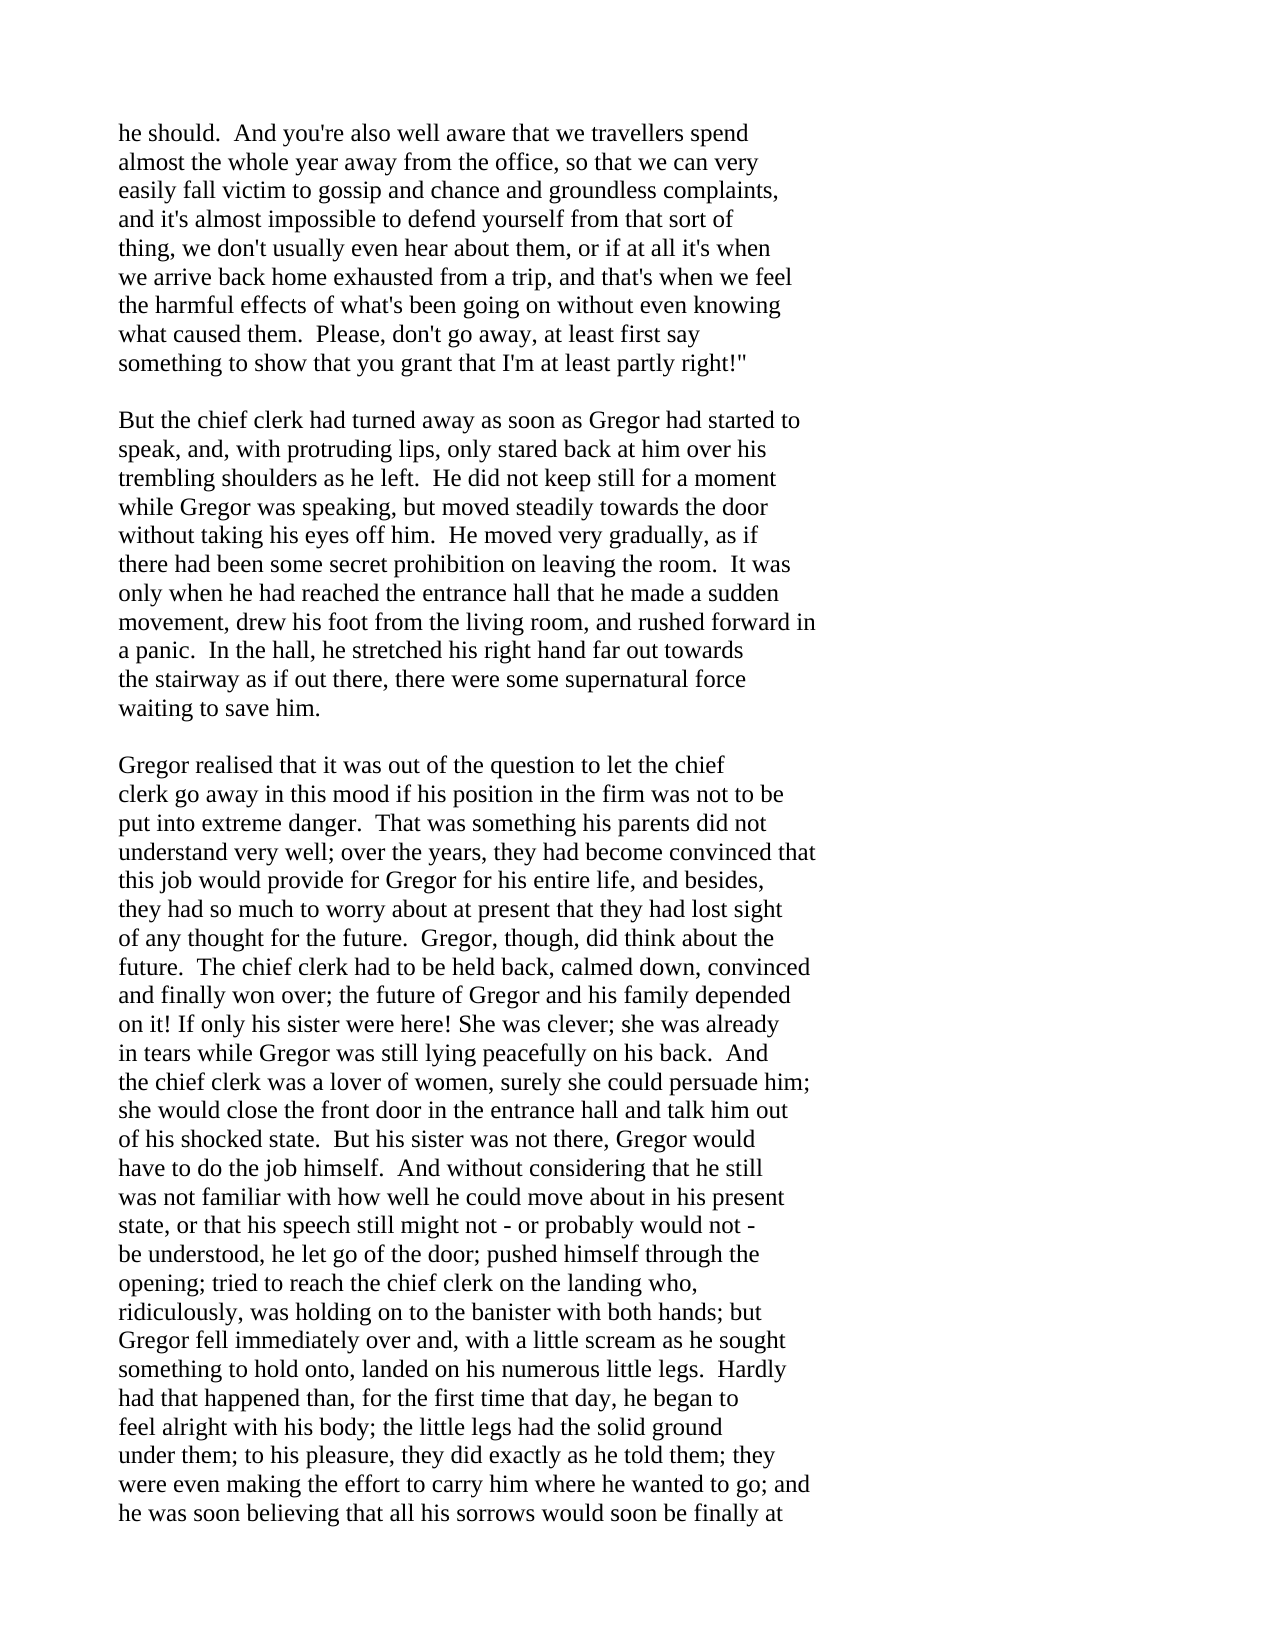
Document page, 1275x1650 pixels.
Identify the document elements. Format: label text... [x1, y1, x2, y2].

text what caused them. Please, don't go away, at least first say [118, 319, 1157, 348]
text he should. And you're also well aware that we travellers spend [118, 118, 1157, 147]
text of his shocked state. But his sister was not there, Gregor would [118, 1124, 1157, 1153]
text movement, drew his foot from the living room, and rushed forward in [118, 607, 1157, 636]
text put into extreme danger. That was something his parents did not [118, 808, 1157, 837]
text future. The chief clerk had to be held back, calmed down, convinced [118, 952, 1157, 981]
text Gregor realised that it was out of the question to let the chief [118, 751, 1157, 779]
text there had been some secret prohibition on leaving the room. It was [118, 549, 1157, 578]
text have to do the job himself. And without considering that he still [118, 1153, 1157, 1182]
text ridiculously, was holding on to the banister with both hands; but [118, 1297, 1157, 1326]
text almost the whole year away from the office, so that we can very [118, 147, 1157, 176]
text clerk go away in this mood if his position in the firm was not to be [118, 779, 1157, 808]
text easily fall victim to gossip and chance and groundless complaints, [118, 176, 1157, 204]
text they had so much to worry about at present that they had lost sight [118, 894, 1157, 923]
text of any thought for the future. Gregor, though, did think about the [118, 923, 1157, 952]
text But the chief clerk had turned away as soon as Gregor had started to [118, 406, 1157, 434]
text trembling shoulders as he left. He did not keep still for a moment [118, 463, 1157, 492]
text in tears while Gregor was still lying peacefully on his back. And [118, 1038, 1157, 1067]
text on it! If only his sister were here! She was clever; she was already [118, 1009, 1157, 1038]
text waiting to save him. [118, 693, 1157, 722]
text he was soon believing that all his sorrows would soon be finally at [118, 1498, 1157, 1527]
text the stairway as if out there, there were some supernatural force [118, 664, 1157, 693]
text without taking his eyes off him. He moved very gradually, as if [118, 521, 1157, 549]
text this job would provide for Gregor for his entire life, and besides, [118, 866, 1157, 894]
text a panic. In the hall, he stretched his right hand far out towards [118, 636, 1157, 664]
text had that happened than, for the first time that day, he began to [118, 1383, 1157, 1412]
text something to hold onto, landed on his numerous little legs. Hardly [118, 1354, 1157, 1383]
text and it's almost impossible to defend yourself from that sort of [118, 204, 1157, 233]
text speak, and, with protruding lips, only stared back at him over his [118, 434, 1157, 463]
text the harmful effects of what's been going on without even knowing [118, 291, 1157, 319]
text state, or that his speech still might not - or probably would not - [118, 1211, 1157, 1239]
text the chief clerk was a lover of women, surely she could persuade him; [118, 1067, 1157, 1096]
text only when he had reached the entrance hall that he made a sudden [118, 578, 1157, 607]
text something to show that you grant that I'm at least partly right!" [118, 348, 1157, 377]
text opening; tried to reach the chief clerk on the landing who, [118, 1268, 1157, 1297]
text thing, we don't usually even hear about them, or if at all it's when [118, 233, 1157, 262]
text understand very well; over the years, they had become convinced that [118, 837, 1157, 866]
text while Gregor was speaking, but moved steadily towards the door [118, 492, 1157, 521]
text be understood, he let go of the door; pushed himself through the [118, 1239, 1157, 1268]
text we arrive back home exhausted from a trip, and that's when we feel [118, 262, 1157, 291]
text she would close the front door in the entrance hall and talk him out [118, 1096, 1157, 1124]
text feel alright with his body; the little legs had the solid ground [118, 1412, 1157, 1441]
text were even making the effort to carry him where he wanted to go; and [118, 1469, 1157, 1498]
text and finally won over; the future of Gregor and his family depended [118, 981, 1157, 1009]
text Gregor fell immediately over and, with a little scream as he sought [118, 1326, 1157, 1354]
text under them; to his pleasure, they did exactly as he told them; they [118, 1441, 1157, 1469]
text was not familiar with how well he could move about in his present [118, 1182, 1157, 1211]
